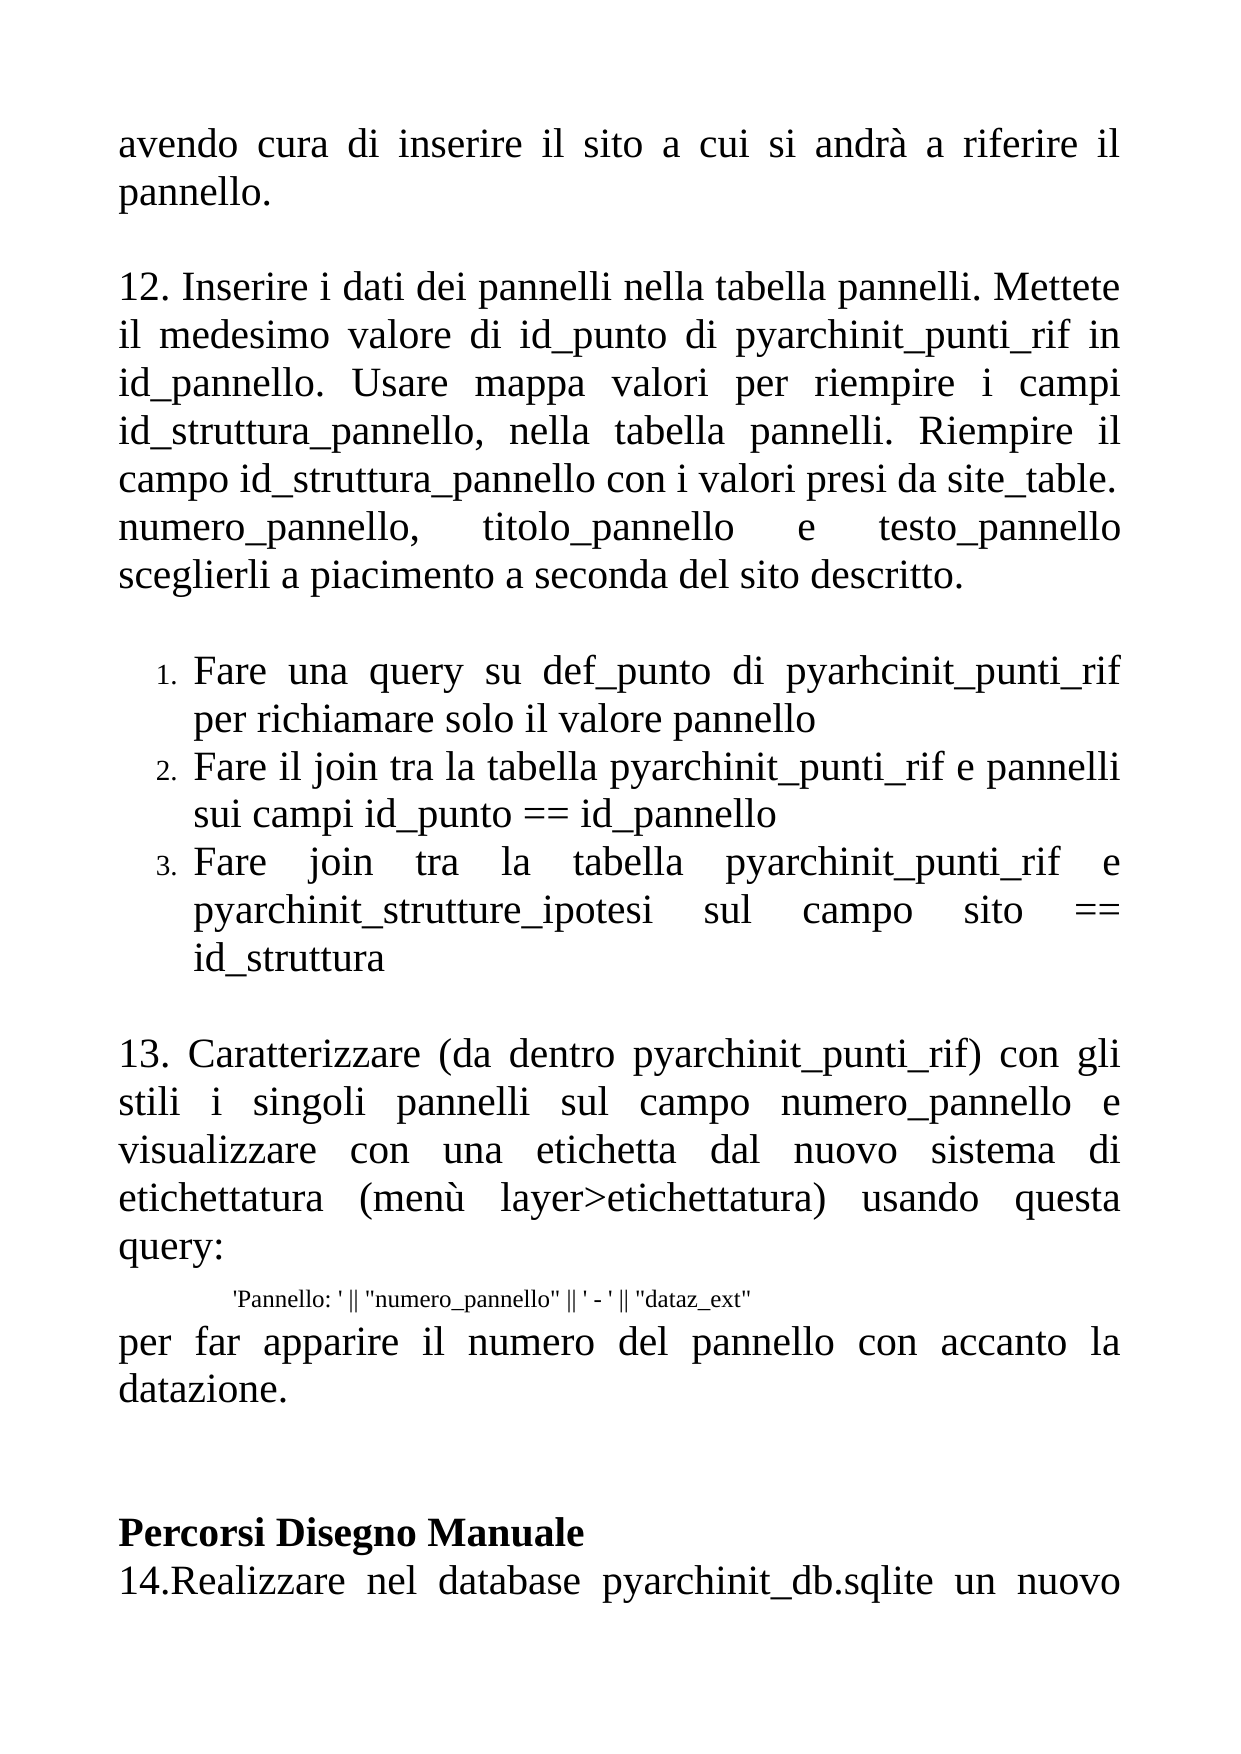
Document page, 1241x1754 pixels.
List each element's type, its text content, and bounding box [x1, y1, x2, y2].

list Fare il join tra la tabella pyarchinit_punti_rif e pannelli sui campi id_punto == id_pannello [156, 741, 1122, 837]
list Fare join tra la tabella pyarchinit_punti_rif e pyarchinit_strutture_ipotesi sul campo sito == id_struttura [156, 837, 1122, 981]
text 'Pannello: ' || "numero_pannello" || ' - ' || "dataz_ext" [118, 1268, 1122, 1316]
text avendo cura di inserire il sito a cui si andrà a riferire il pannello. [118, 118, 1122, 214]
text 13. Caratterizzare (da dentro pyarchinit_punti_rif) con gli stili i singoli pannelli sul campo numero_pannello e visualizzare con una etichetta dal nuovo sistema di etichettatura (menù layer>etichettatura) usando questa query: [118, 1028, 1122, 1268]
text numero_pannello, titolo_pannello e testo_pannello sceglierli a piacimento a seconda del sito descritto. [118, 501, 1122, 597]
list Fare una query su def_punto di pyarhcinit_punti_rif per richiamare solo il valore pannello [156, 645, 1122, 741]
text Percorsi Disegno Manuale [118, 1508, 1122, 1556]
text 14.Realizzare nel database pyarchinit_db.sqlite un nuovo [118, 1556, 1122, 1603]
text per far apparire il numero del pannello con accanto la datazione. [118, 1316, 1122, 1412]
text 12. Inserire i dati dei pannelli nella tabella pannelli. Mettete il medesimo valore di id_punto di pyarchinit_punti_rif in id_pannello. Usare mappa valori per riempire i campi id_struttura_pannello, nella tabella pannelli. Riempire il campo id_struttura_pannello con i valori presi da site_table. [118, 262, 1122, 501]
